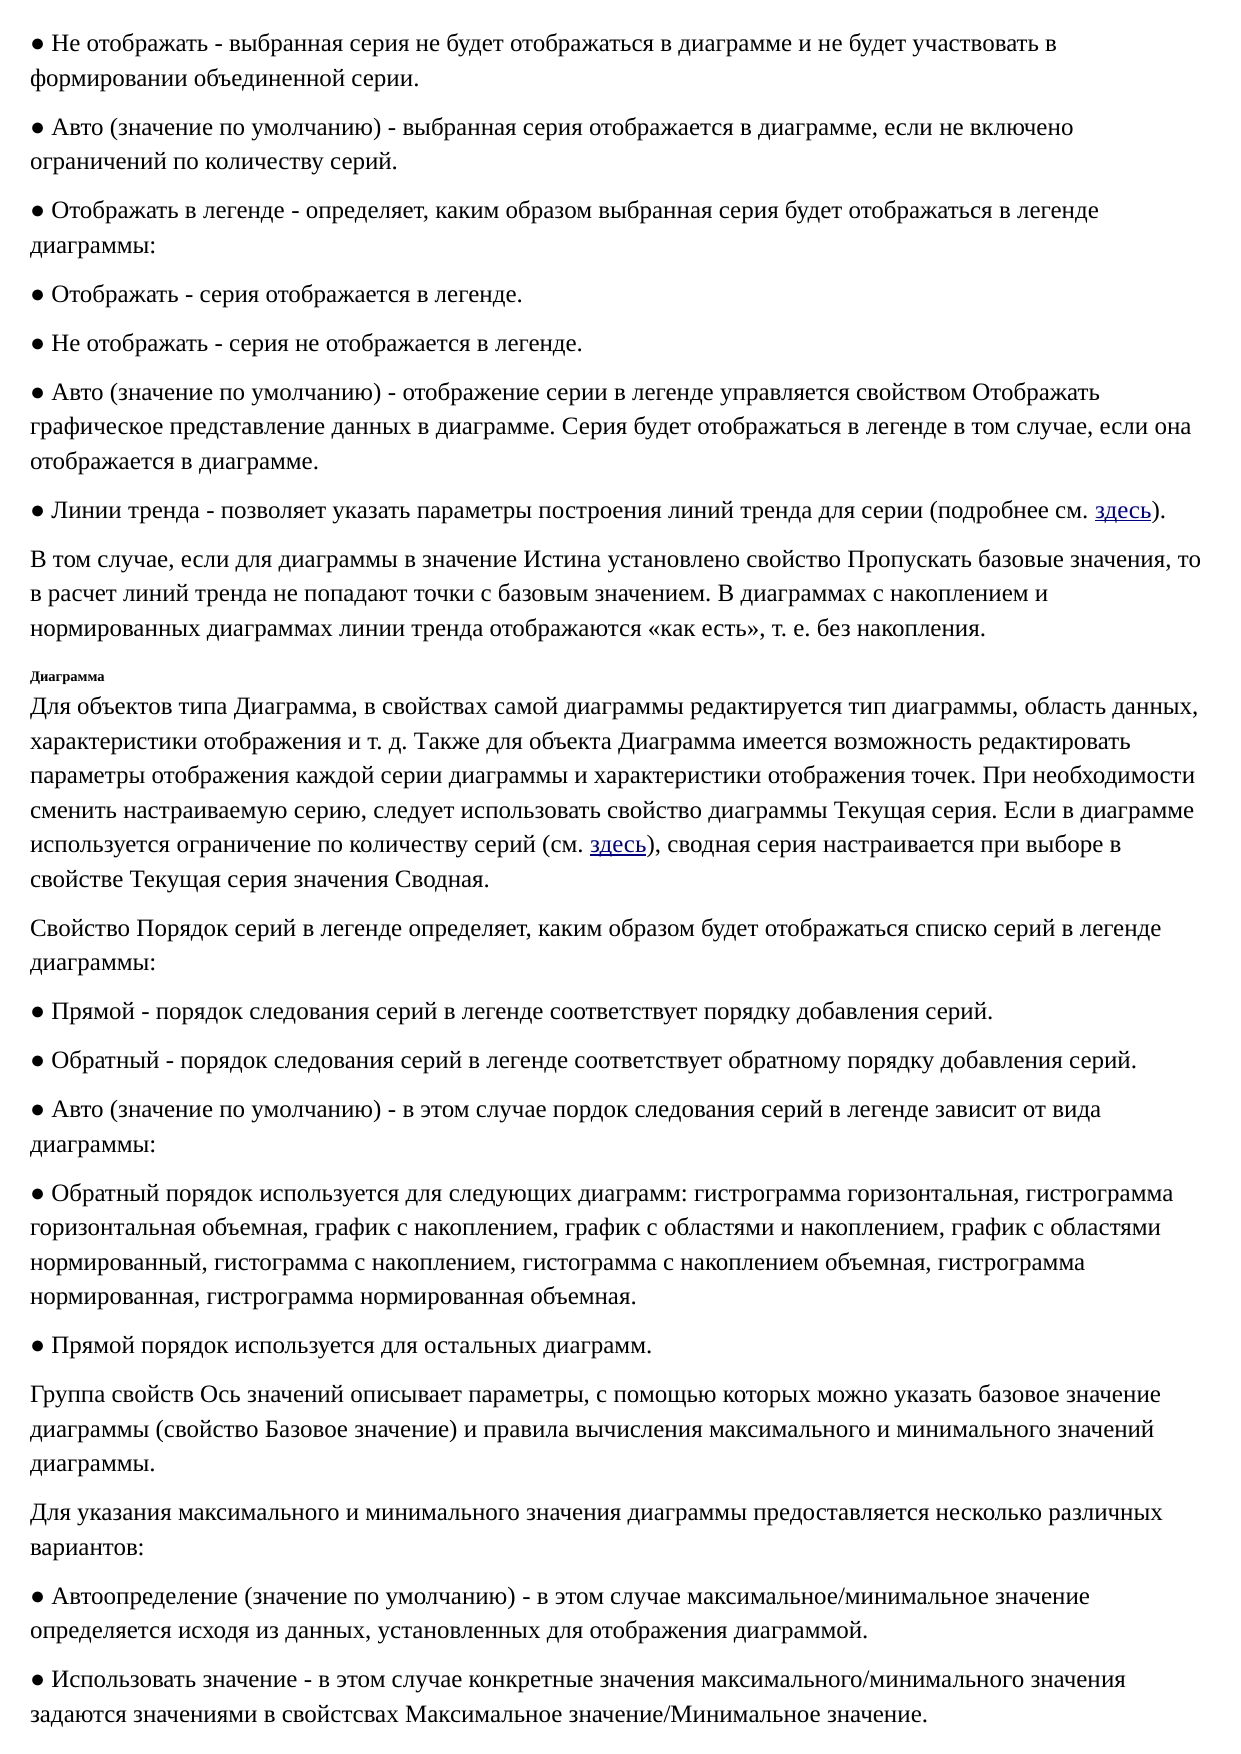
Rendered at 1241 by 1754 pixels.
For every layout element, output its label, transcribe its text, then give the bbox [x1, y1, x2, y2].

text ● Не отображать ‑ серия не отображается в легенде. [30, 328, 1211, 357]
text ● Использовать значение ‑ в этом случае конкретные значения максимального/минимального значения задаются значениями в свойстсвах Максимальное значение/Минимальное значение. [30, 1664, 1211, 1728]
text ● Отображать ‑ серия отображается в легенде. [30, 279, 1211, 307]
text ● Линии тренда ‑ позволяет указать параметры построения линий тренда для серии (подробнее см. здесь). [30, 495, 1211, 524]
text Для объектов типа Диаграмма, в свойствах самой диаграммы редактируется тип диаграммы, область данных, характеристики отображения и т. д. Также для объекта Диаграмма имеется возможность редактировать параметры отображения каждой серии диаграммы и характеристики отображения точек. При необходимости сменить настраиваемую серию, следует использовать свойство диаграммы Текущая серия. Если в диаграмме используется ограничение по количеству серий (см. здесь), сводная серия настраивается при выборе в свойстве Текущая серия значения Сводная. [30, 691, 1211, 892]
text Для указания максимального и минимального значения диаграммы предоставляется несколько различных вариантов: [30, 1497, 1211, 1561]
subtitle Диаграмма [30, 668, 1211, 685]
text ● Авто (значение по умолчанию) ‑ отображение серии в легенде управляется свойством Отображать графическое представление данных в диаграмме. Серия будет отображаться в легенде в том случае, если она отображается в диаграмме. [30, 377, 1211, 474]
text Группа свойств Ось значений описывает параметры, с помощью которых можно указать базовое значение диаграммы (свойство Базовое значение) и правила вычисления максимального и минимального значений диаграммы. [30, 1379, 1211, 1477]
text ● Прямой порядок используется для остальных диаграмм. [30, 1330, 1211, 1359]
text ● Автоопределение (значение по умолчанию) ‑ в этом случае максимальное/минимальное значение определяется исходя из данных, установленных для отображения диаграммой. [30, 1581, 1211, 1644]
text ● Не отображать ‑ выбранная серия не будет отображаться в диаграмме и не будет участвовать в формировании объединенной серии. [30, 28, 1211, 91]
text В том случае, если для диаграммы в значение Истина установлено свойство Пропускать базовые значения, то в расчет линий тренда не попадают точки с базовым значением. В диаграммах с накоплением и нормированных диаграммах линии тренда отображаются «как есть», т. е. без накопления. [30, 544, 1211, 642]
text ● Авто (значение по умолчанию) ‑ в этом случае пордок следования серий в легенде зависит от вида диаграммы: [30, 1094, 1211, 1158]
text Свойство Порядок серий в легенде определяет, каким образом будет отображаться списко серий в легенде диаграммы: [30, 913, 1211, 976]
text ● Прямой ‑ порядок следования серий в легенде соответствует порядку добавления серий. [30, 996, 1211, 1025]
text ● Отображать в легенде ‑ определяет, каким образом выбранная серия будет отображаться в легенде диаграммы: [30, 195, 1211, 258]
text ● Обратный ‑ порядок следования серий в легенде соответствует обратному порядку добавления серий. [30, 1045, 1211, 1074]
text ● Обратный порядок используется для следующих диаграмм: гистрограмма горизонтальная, гистрограмма горизонтальная объемная, график с накоплением, график с областями и накоплением, график с областями нормированный, гистограмма с накоплением, гистограмма с накоплением объемная, гистрограмма нормированная, гистрограмма нормированная объемная. [30, 1178, 1211, 1310]
text ● Авто (значение по умолчанию) ‑ выбранная серия отображается в диаграмме, если не включено ограничений по количеству серий. [30, 112, 1211, 175]
